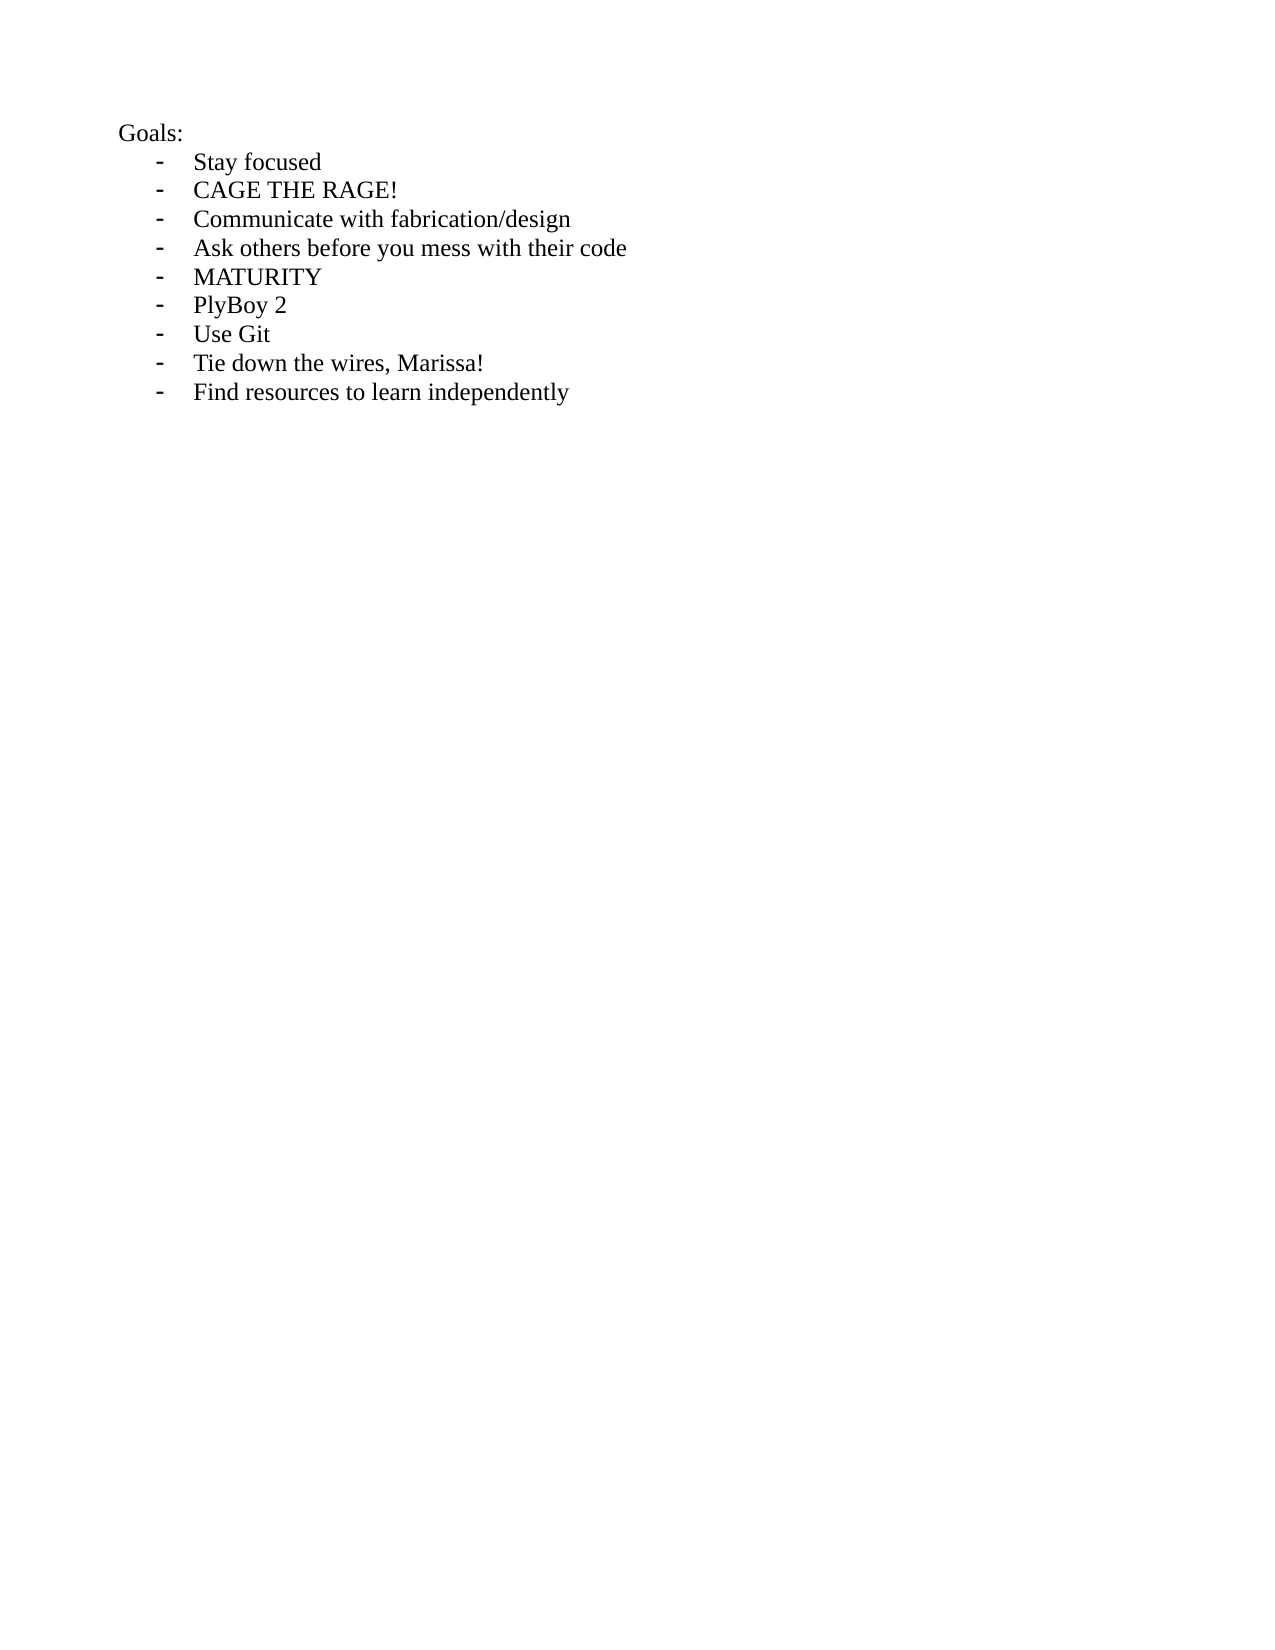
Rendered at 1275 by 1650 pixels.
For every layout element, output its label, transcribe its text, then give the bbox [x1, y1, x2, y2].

list Ask others before you mess with their code [156, 233, 1157, 262]
list Stay focused [156, 147, 1157, 176]
list Find resources to learn independently [156, 377, 1157, 406]
list CAGE THE RAGE! [156, 176, 1157, 204]
list Tie down the wires, Marissa! [156, 348, 1157, 377]
text Goals: [118, 118, 1157, 147]
list Communicate with fabrication/design [156, 204, 1157, 233]
list MATURITY [156, 262, 1157, 291]
list PlyBoy 2 [156, 291, 1157, 319]
list Use Git [156, 319, 1157, 348]
